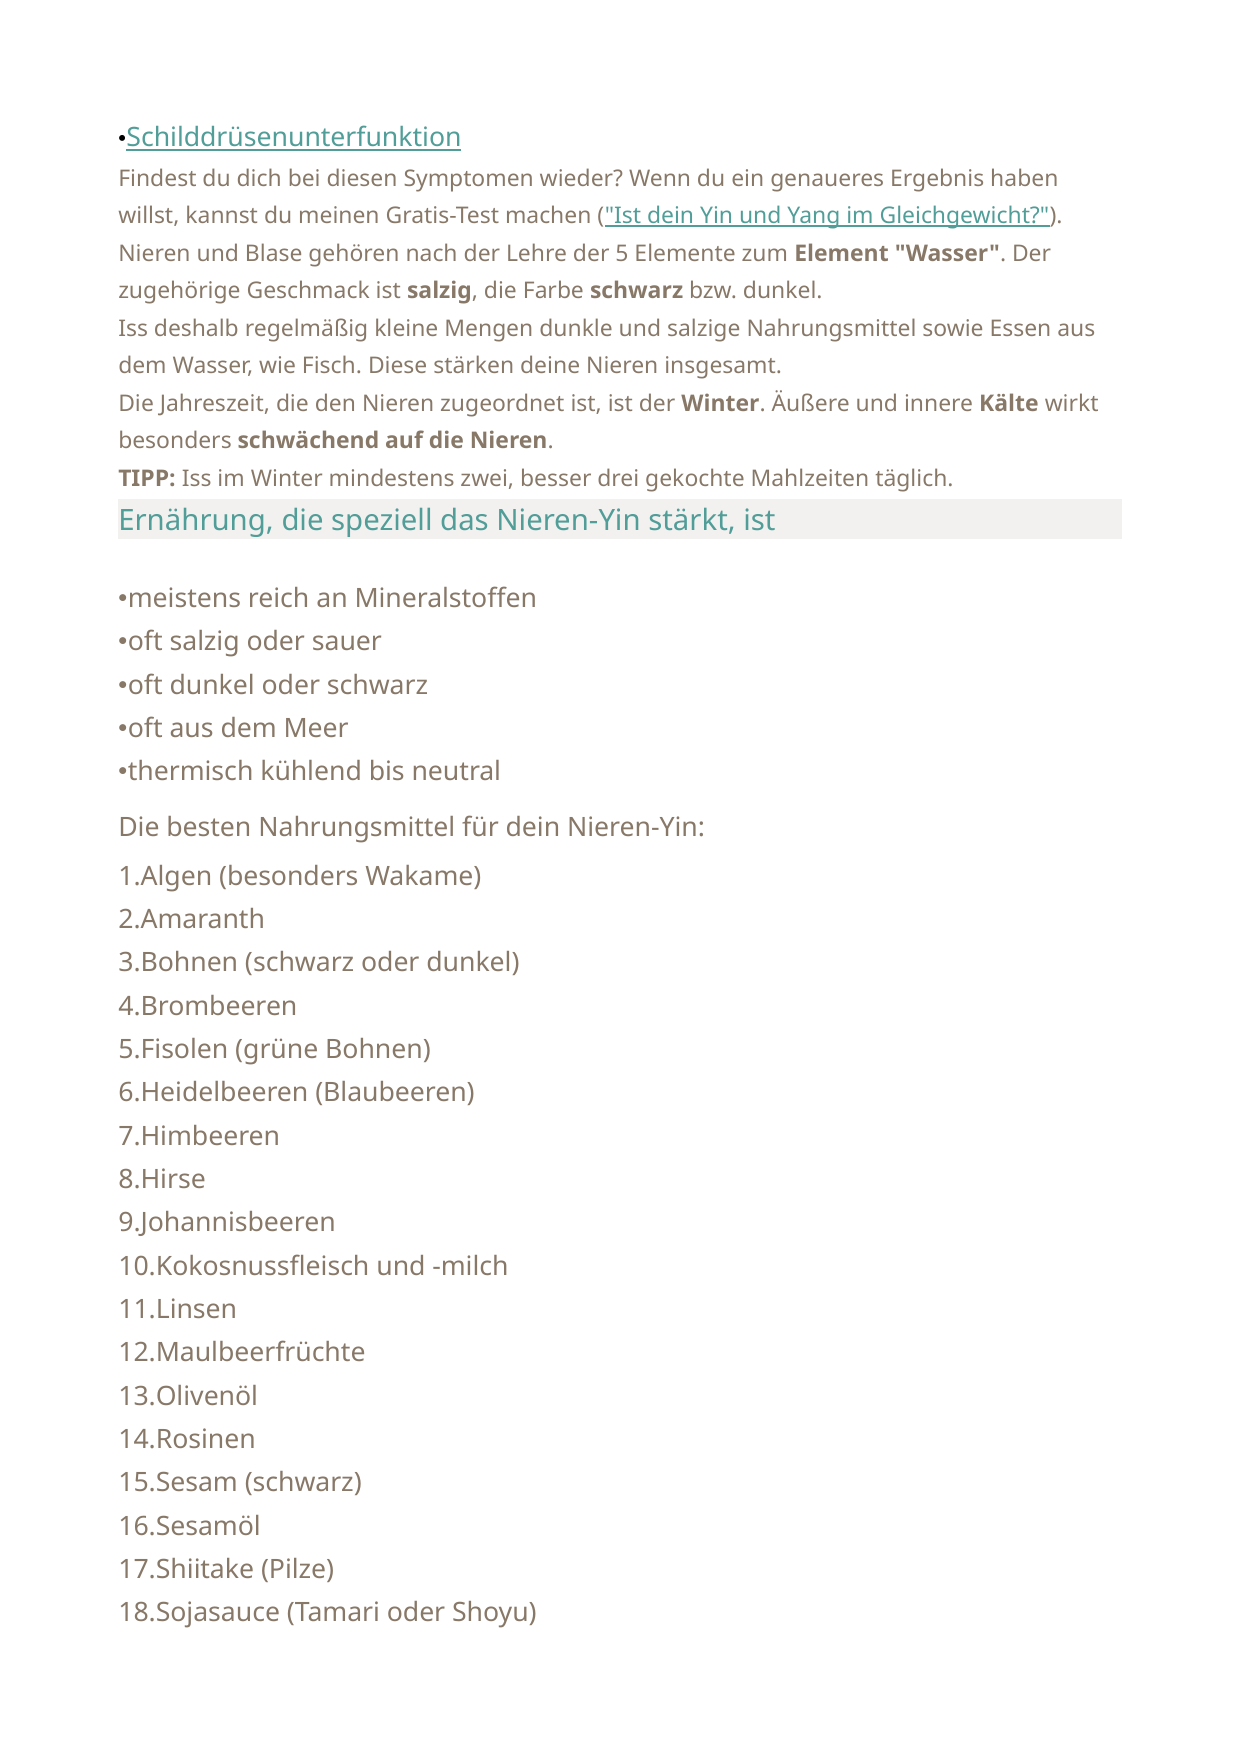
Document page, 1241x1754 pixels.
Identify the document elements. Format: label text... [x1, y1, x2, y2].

text Nieren und Blase gehören nach der Lehre der 5 Elemente zum Element "Wasser". Der zugehörige Geschmack ist salzig, die Farbe schwarz bzw. dunkel. [118, 236, 1122, 305]
list Linsen [118, 1290, 1122, 1326]
list Shiitake (Pilze) [118, 1550, 1122, 1586]
list Hirse [118, 1160, 1122, 1196]
text TIPP: Iss im Winter mindestens zwei, besser drei gekochte Mahlzeiten täglich. [118, 461, 1122, 493]
list oft dunkel oder schwarz [118, 666, 1122, 702]
text Iss deshalb regelmäßig kleine Mengen dunkle und salzige Nahrungsmittel sowie Essen aus dem Wasser, wie Fisch. Diese stärken deine Nieren insgesamt. [118, 311, 1122, 380]
list thermisch kühlend bis neutral [118, 752, 1122, 788]
list Schilddrüsenunterfunktion [118, 118, 1122, 154]
list Olivenöl [118, 1377, 1122, 1413]
subtitle Ernährung, die speziell das Nieren-Yin stärkt, ist [118, 499, 1122, 539]
list Sesamöl [118, 1507, 1122, 1543]
list Algen (besonders Wakame) [118, 857, 1122, 893]
list Bohnen (schwarz oder dunkel) [118, 943, 1122, 979]
text Die Jahreszeit, die den Nieren zugeordnet ist, ist der Winter. Äußere und innere Kälte wirkt besonders schwächend auf die Nieren. [118, 386, 1122, 455]
list Fisolen (grüne Bohnen) [118, 1030, 1122, 1066]
list Johannisbeeren [118, 1203, 1122, 1239]
list oft salzig oder sauer [118, 622, 1122, 658]
list Sojasauce (Tamari oder Shoyu) [118, 1593, 1122, 1629]
list Sesam (schwarz) [118, 1463, 1122, 1499]
list meistens reich an Mineralstoffen [118, 579, 1122, 615]
list Brombeeren [118, 987, 1122, 1023]
list Heidelbeeren (Blaubeeren) [118, 1073, 1122, 1109]
list Kokosnussfleisch und -milch [118, 1247, 1122, 1283]
list Rosinen [118, 1420, 1122, 1456]
list Himbeeren [118, 1117, 1122, 1153]
text Findest du dich bei diesen Symptomen wieder? Wenn du ein genaueres Ergebnis haben willst, kannst du meinen Gratis-Test machen ("Ist dein Yin und Yang im Gleichgewicht?"). [118, 161, 1122, 230]
list Amaranth [118, 900, 1122, 936]
list oft aus dem Meer [118, 709, 1122, 745]
subtitle Die besten Nahrungsmittel für dein Nieren-Yin: [118, 808, 1122, 844]
list Maulbeerfrüchte [118, 1333, 1122, 1369]
